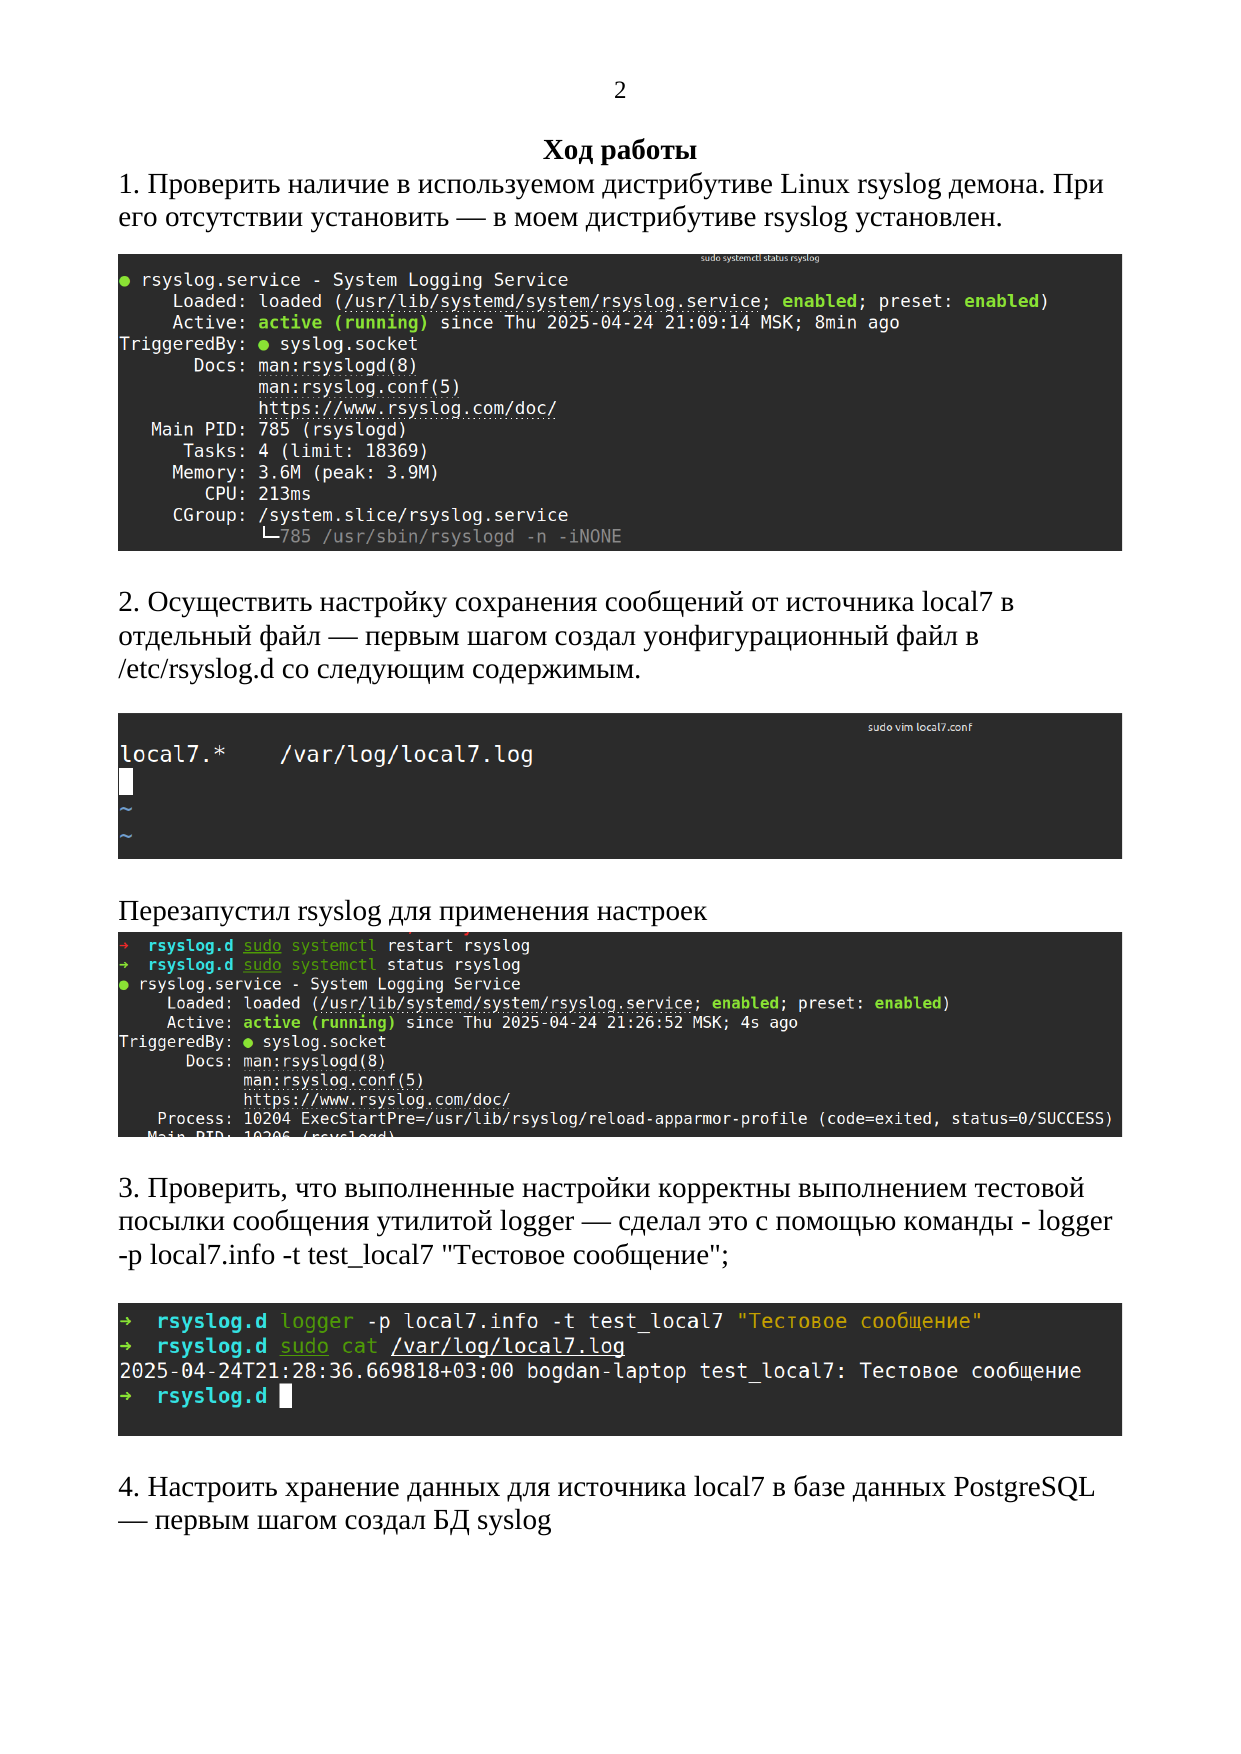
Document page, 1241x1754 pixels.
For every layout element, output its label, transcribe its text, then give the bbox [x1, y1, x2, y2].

picture [118, 932, 1123, 1137]
text 4. Настроить хранение данных для источника local7 в базе данных PostgreSQL — первым шагом создал БД syslog [118, 1469, 1122, 1536]
text 2. Осуществить настройку сохранения сообщений от источника local7 в отдельный файл — первым шагом создал уонфигурационный файл в /etc/rsyslog.d со следующим содержимым. [118, 584, 1122, 685]
text 1. Проверить наличие в используемом дистрибутиве Linux rsyslog демона. При его отсутствии установить — в моем дистрибутиве rsyslog установлен. [118, 166, 1122, 233]
picture [118, 1303, 1123, 1436]
text Перезапустил rsyslog для применения настроек [118, 893, 1122, 926]
picture [118, 254, 1123, 551]
text Ход работы [118, 132, 1122, 166]
picture [118, 713, 1123, 859]
text 3. Проверить, что выполненные настройки корректны выполнением тестовой посылки сообщения утилитой logger — сделал это с помощью команды - logger -p local7.info -t test_local7 "Тестовое сообщение"; [118, 1170, 1122, 1271]
